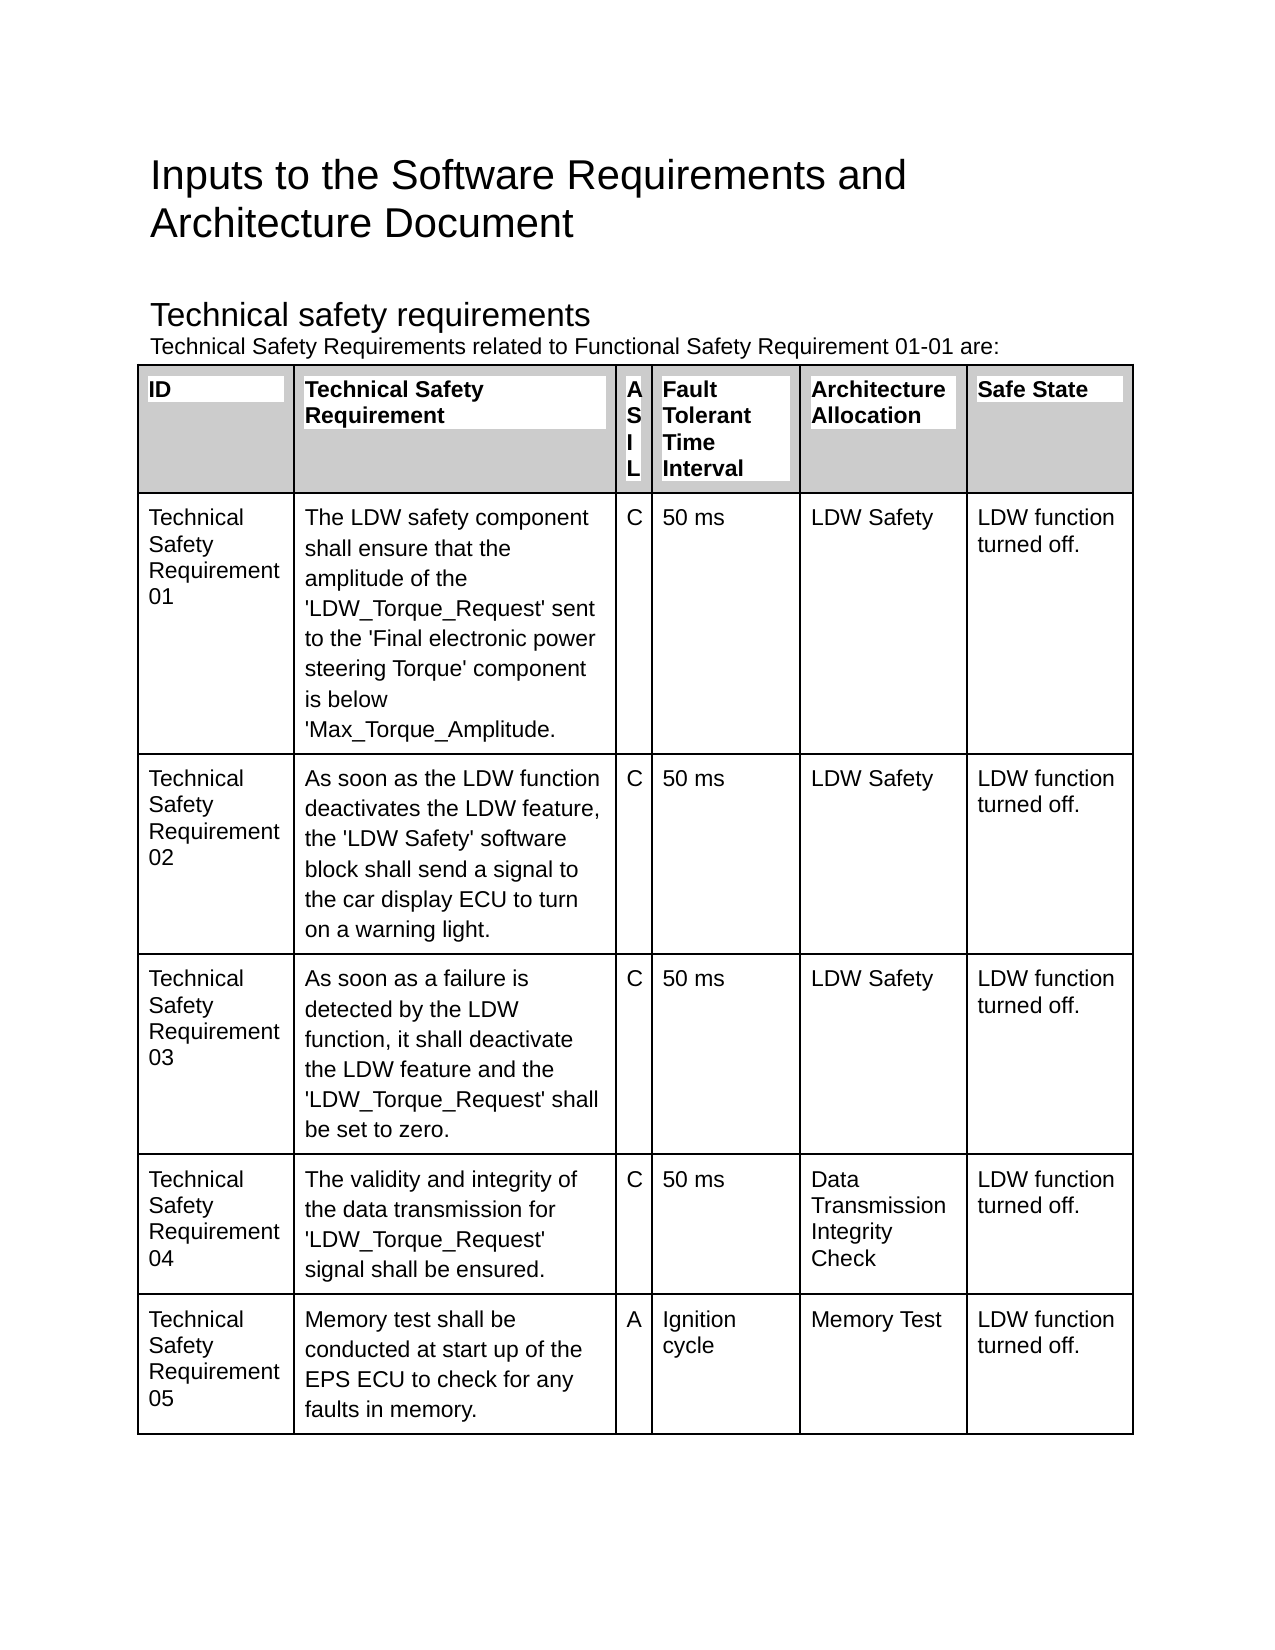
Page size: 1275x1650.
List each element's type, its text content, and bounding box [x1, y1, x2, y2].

subtitle Technical safety requirements [150, 295, 1125, 333]
table_cell A [617, 1295, 651, 1433]
table_cell The validity and integrity of the data transmission for 'LDW_Torque_Request' signal shall be ensured. [295, 1155, 615, 1293]
table_cell Memory Test [801, 1295, 966, 1433]
table_cell Technical Safety Requirement 02 [139, 755, 293, 953]
table_cell C [617, 494, 651, 752]
table_cell C [617, 1155, 651, 1293]
table_cell As soon as a failure is detected by the LDW function, it shall deactivate the LDW feature and the 'LDW_Torque_Request' shall be set to zero. [295, 955, 615, 1153]
table_cell LDW function turned off. [968, 755, 1132, 953]
table_header Architecture Allocation [801, 366, 966, 492]
table_cell The LDW safety component shall ensure that the amplitude of the 'LDW_Torque_Request' sent to the 'Final electronic power steering Torque' component is below 'Max_Torque_Amplitude. [295, 494, 615, 752]
table_cell LDW function turned off. [968, 1295, 1132, 1433]
text Technical Safety Requirements related to Functional Safety Requirement 01-01 are: [150, 333, 1125, 359]
table_cell LDW Safety [801, 494, 966, 752]
table_cell Technical Safety Requirement 01 [139, 494, 293, 752]
table_cell Ignition cycle [653, 1295, 799, 1433]
table_cell Data Transmission Integrity Check [801, 1155, 966, 1293]
table_cell LDW function turned off. [968, 494, 1132, 752]
table_cell Memory test shall be conducted at start up of the EPS ECU to check for any faults in memory. [295, 1295, 615, 1433]
table_header ASIL [617, 366, 651, 492]
table_cell C [617, 755, 651, 953]
table_cell Technical Safety Requirement 03 [139, 955, 293, 1153]
table_cell 50 ms [653, 494, 799, 752]
table_cell LDW Safety [801, 955, 966, 1153]
table_cell Technical Safety Requirement 05 [139, 1295, 293, 1433]
table_cell 50 ms [653, 1155, 799, 1293]
table_header Fault Tolerant Time Interval [653, 366, 799, 492]
table_header Technical Safety Requirement [295, 366, 615, 492]
table_cell LDW function turned off. [968, 1155, 1132, 1293]
table_header ID [139, 366, 293, 492]
table_cell 50 ms [653, 755, 799, 953]
table_cell LDW function turned off. [968, 955, 1132, 1153]
table_cell 50 ms [653, 955, 799, 1153]
table_header Safe State [968, 366, 1132, 492]
subtitle Inputs to the Software Requirements and Architecture Document [150, 150, 1125, 246]
table_cell As soon as the LDW function deactivates the LDW feature, the 'LDW Safety' software block shall send a signal to the car display ECU to turn on a warning light. [295, 755, 615, 953]
table_cell C [617, 955, 651, 1153]
table_cell Technical Safety Requirement 04 [139, 1155, 293, 1293]
table_cell LDW Safety [801, 755, 966, 953]
